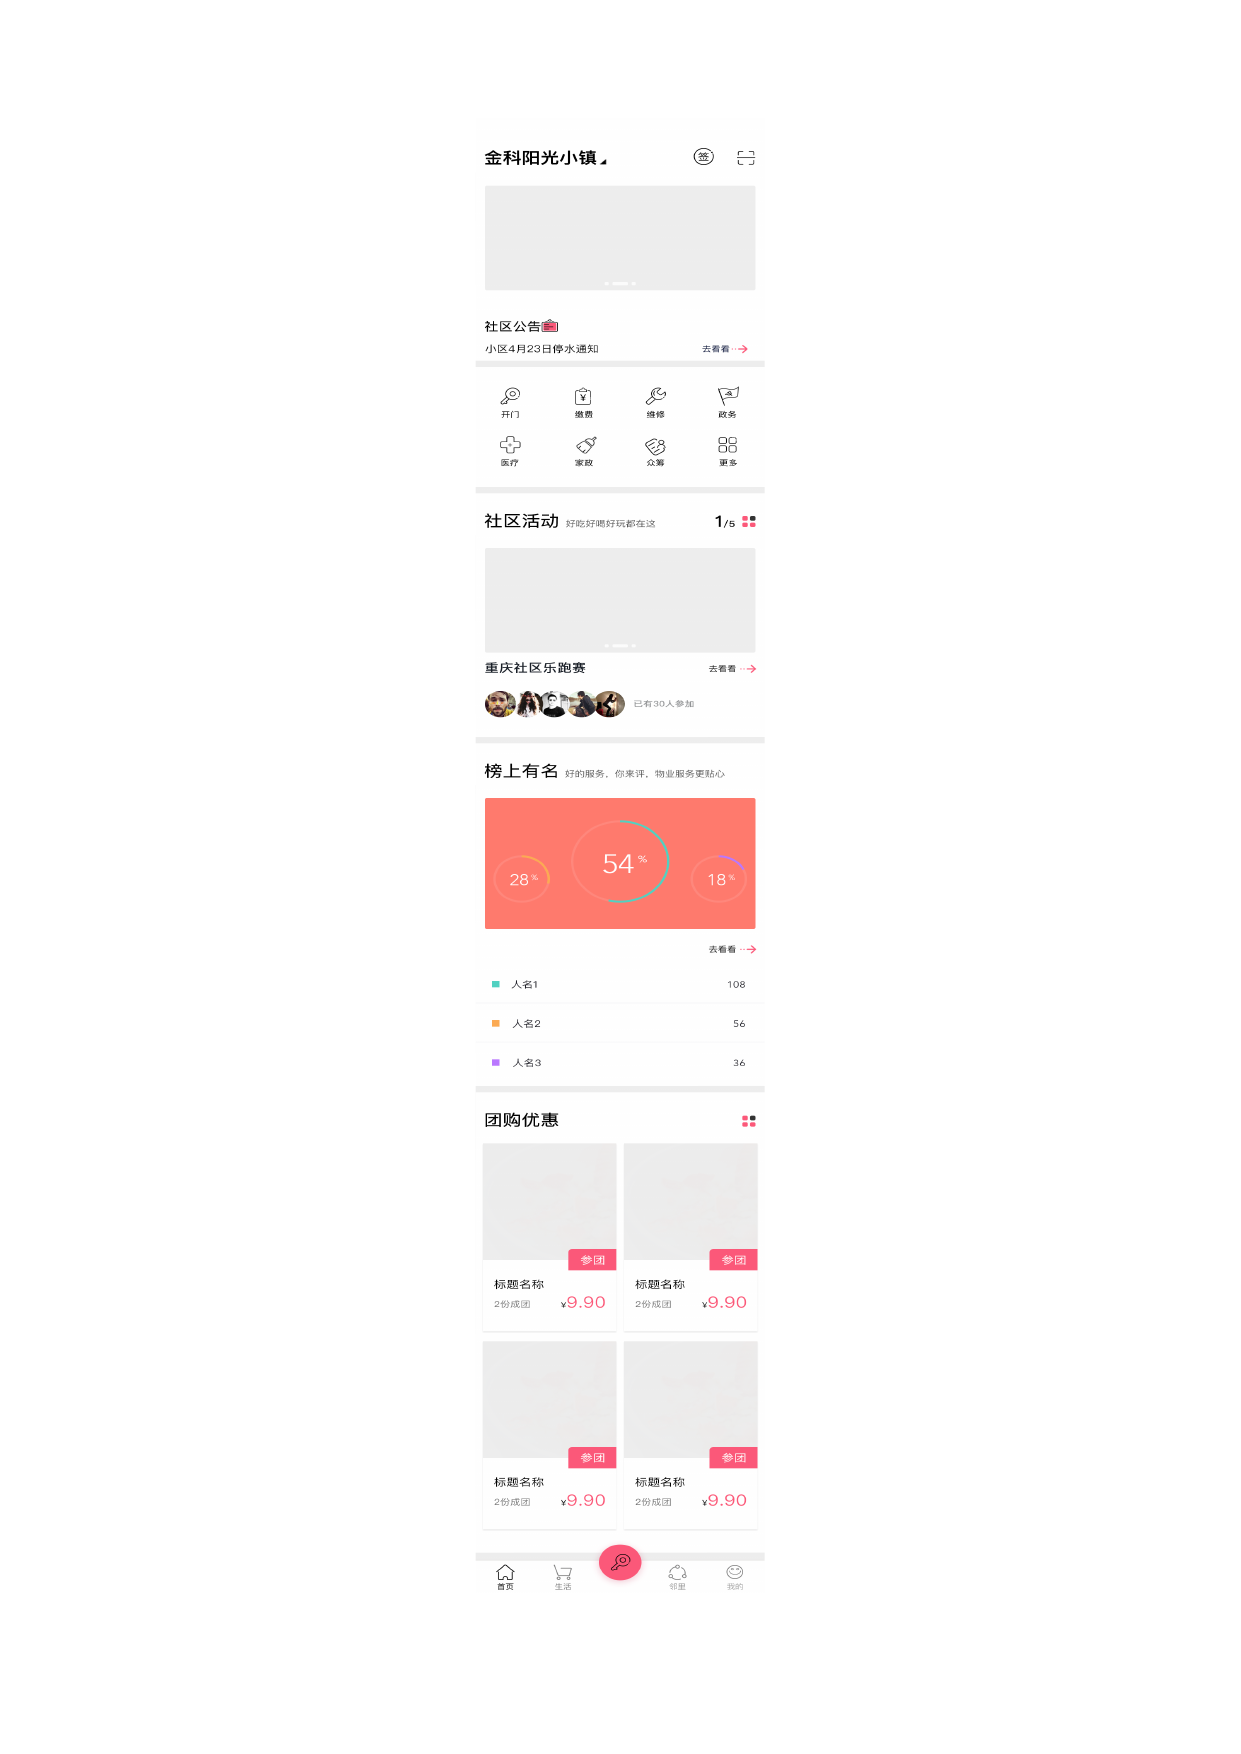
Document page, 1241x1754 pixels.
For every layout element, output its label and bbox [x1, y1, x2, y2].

picture [475, 118, 765, 1593]
